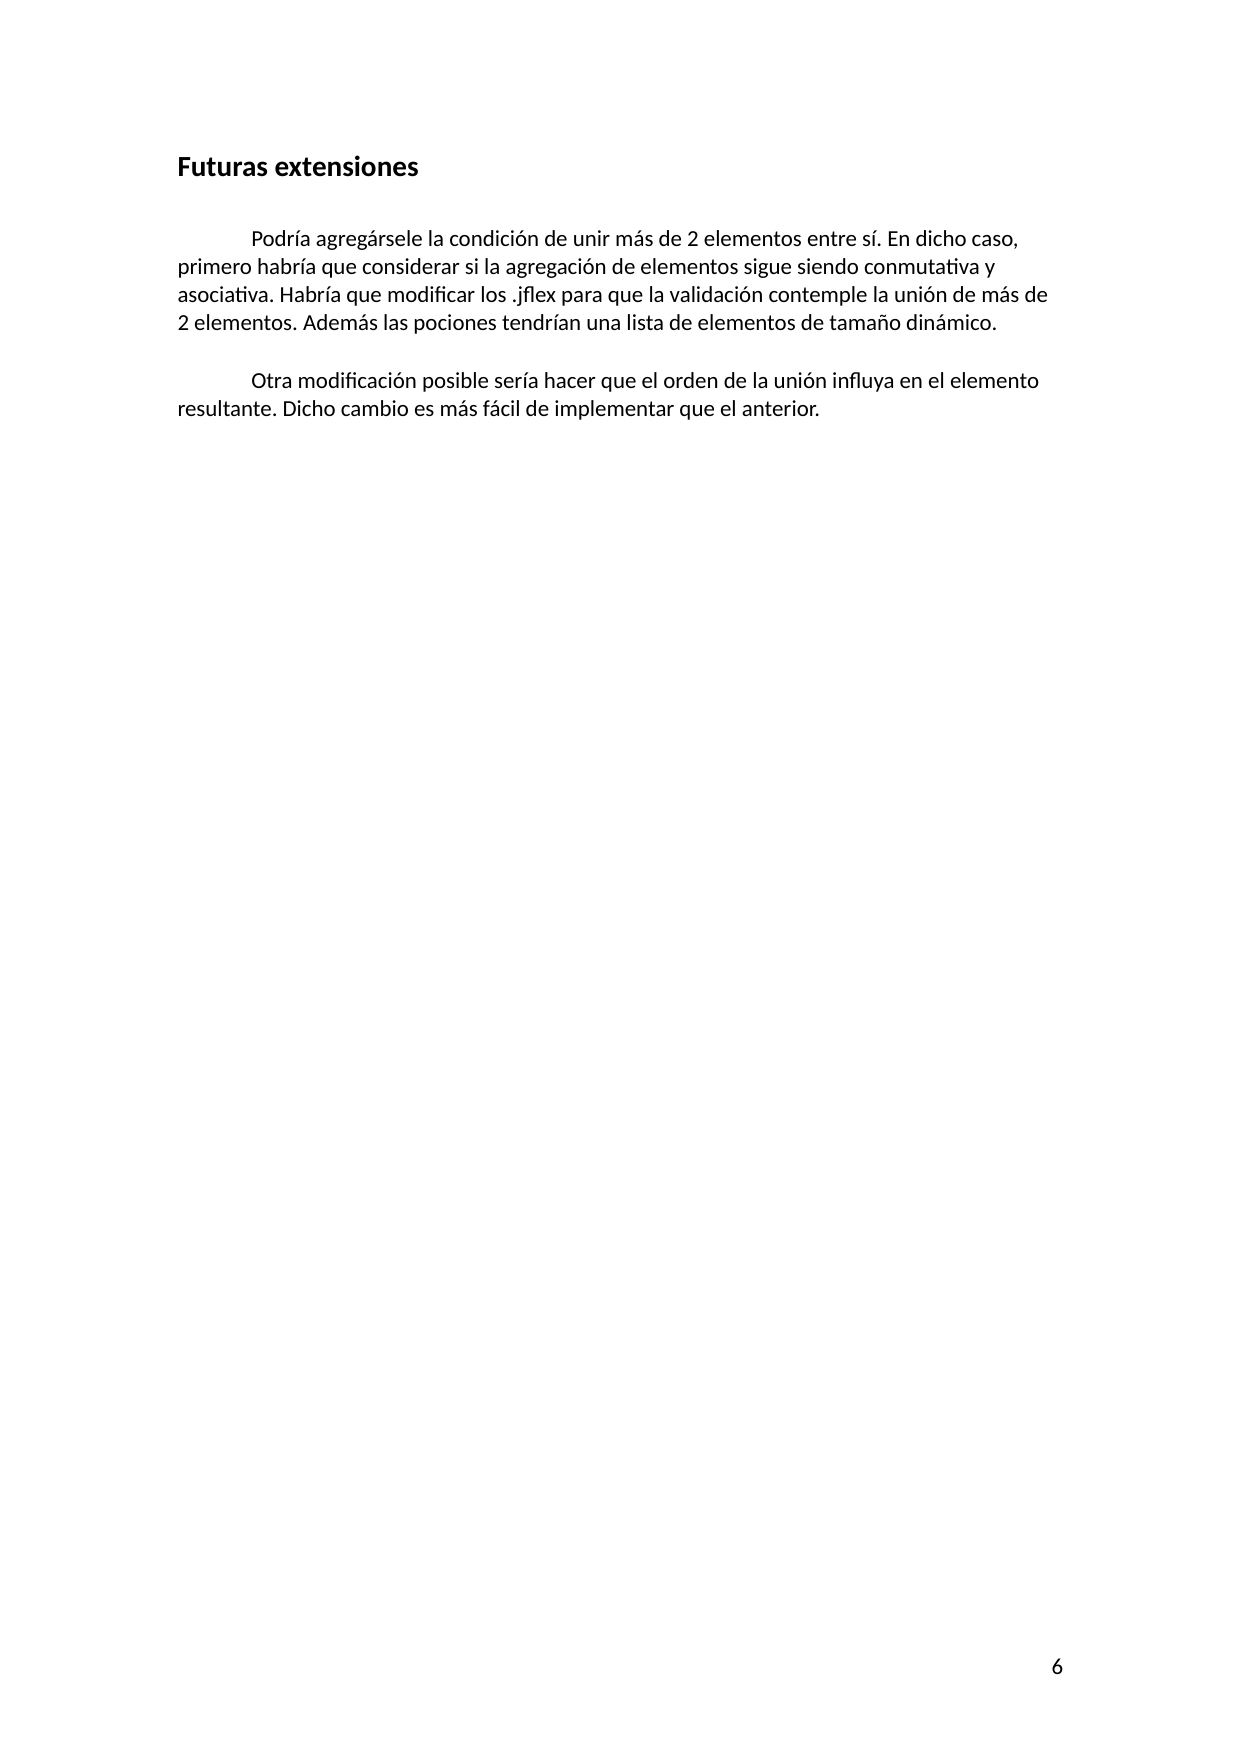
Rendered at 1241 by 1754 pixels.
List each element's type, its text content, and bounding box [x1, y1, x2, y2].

text Podría agregársele la condición de unir más de 2 elementos entre sí. En dicho caso, primero habría que considerar si la agregación de elementos sigue siendo conmutativa y asociativa. Habría que modificar los .jflex para que la validación contemple la unión de más de 2 elementos. Además las pociones tendrían una lista de elementos de tamaño dinámico. [177, 224, 1063, 336]
text Futuras extensiones [177, 148, 1063, 183]
text Otra modificación posible sería hacer que el orden de la unión influya en el elemento resultante. Dicho cambio es más fácil de implementar que el anterior. [177, 367, 1063, 423]
